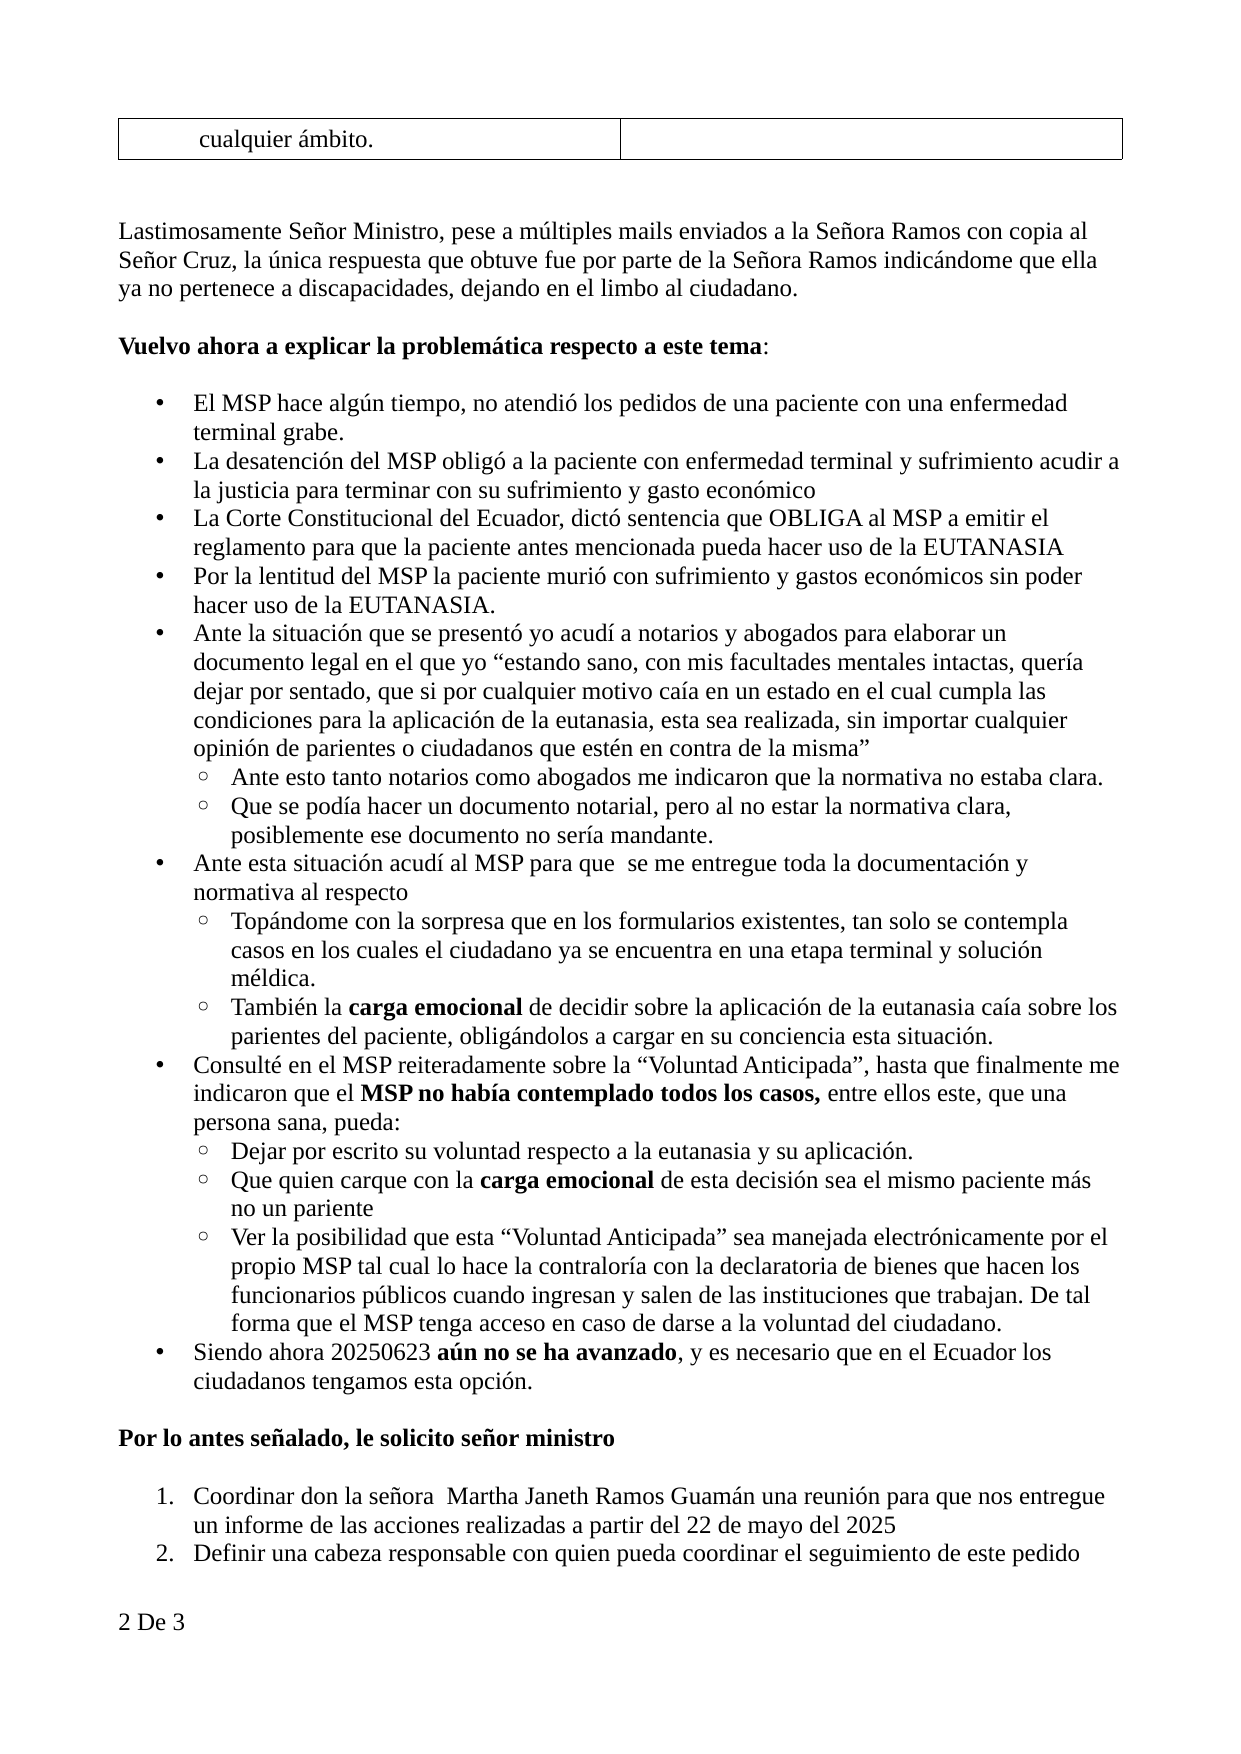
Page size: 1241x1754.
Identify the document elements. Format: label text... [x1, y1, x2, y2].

text Vuelvo ahora a explicar la problemática respecto a este tema: [118, 331, 1122, 360]
list Que quien carque con la carga emocional de esta decisión sea el mismo paciente más no un pariente [193, 1165, 1122, 1222]
list Ante esto tanto notarios como abogados me indicaron que la normativa no estaba clara. [193, 762, 1122, 791]
list Ver la posibilidad que esta “Voluntad Anticipada” sea manejada electrónicamente por el propio MSP tal cual lo hace la contraloría con la declaratoria de bienes que hacen los funcionarios públicos cuando ingresan y salen de las instituciones que trabajan. De tal forma que el MSP tenga acceso en caso de darse a la voluntad del ciudadano. [193, 1222, 1122, 1337]
list La desatención del MSP obligó a la paciente con enfermedad terminal y sufrimiento acudir a la justicia para terminar con su sufrimiento y gasto económico [156, 446, 1122, 503]
list También la carga emocional de decidir sobre la aplicación de la eutanasia caía sobre los parientes del paciente, obligándolos a cargar en su conciencia esta situación. [193, 992, 1122, 1050]
list Siendo ahora 20250623 aún no se ha avanzado, y es necesario que en el Ecuador los ciudadanos tengamos esta opción. [156, 1337, 1122, 1395]
list La Corte Constitucional del Ecuador, dictó sentencia que OBLIGA al MSP a emitir el reglamento para que la paciente antes mencionada pueda hacer uso de la EUTANASIA [156, 503, 1122, 561]
list Dejar por escrito su voluntad respecto a la eutanasia y su aplicación. [193, 1136, 1122, 1165]
list Ante esta situación acudí al MSP para que se me entregue toda la documentación y normativa al respecto [156, 848, 1122, 906]
list El MSP hace algún tiempo, no atendió los pedidos de una paciente con una enfermedad terminal grabe. [156, 388, 1122, 446]
list Por la lentitud del MSP la paciente murió con sufrimiento y gastos económicos sin poder hacer uso de la EUTANASIA. [156, 561, 1122, 618]
text Lastimosamente Señor Ministro, pese a múltiples mails enviados a la Señora Ramos con copia al Señor Cruz, la única respuesta que obtuve fue por parte de la Señora Ramos indicándome que ella ya no pertenece a discapacidades, dejando en el limbo al ciudadano. [118, 216, 1122, 302]
list Topándome con la sorpresa que en los formularios existentes, tan solo se contempla casos en los cuales el ciudadano ya se encuentra en una etapa terminal y solución méldica. [193, 906, 1122, 992]
list Coordinar don la señora Martha Janeth Ramos Guamán una reunión para que nos entregue un informe de las acciones realizadas a partir del 22 de mayo del 2025 [156, 1481, 1122, 1538]
table_cell [621, 119, 1122, 158]
text Por lo antes señalado, le solicito señor ministro [118, 1423, 1122, 1452]
list Que se podía hacer un documento notarial, pero al no estar la normativa clara, posiblemente ese documento no sería mandante. [193, 791, 1122, 848]
list Definir una cabeza responsable con quien pueda coordinar el seguimiento de este pedido [156, 1538, 1122, 1567]
list Consulté en el MSP reiteradamente sobre la “Voluntad Anticipada”, hasta que finalmente me indicaron que el MSP no había contemplado todos los casos, entre ellos este, que una persona sana, pueda: [156, 1050, 1122, 1136]
list Ante la situación que se presentó yo acudí a notarios y abogados para elaborar un documento legal en el que yo “estando sano, con mis facultades mentales intactas, quería dejar por sentado, que si por cualquier motivo caía en un estado en el cual cumpla las condiciones para la aplicación de la eutanasia, esta sea realizada, sin importar cualquier opinión de parientes o ciudadanos que estén en contra de la misma” [156, 618, 1122, 762]
table_cell cualquier ámbito. [119, 119, 620, 158]
